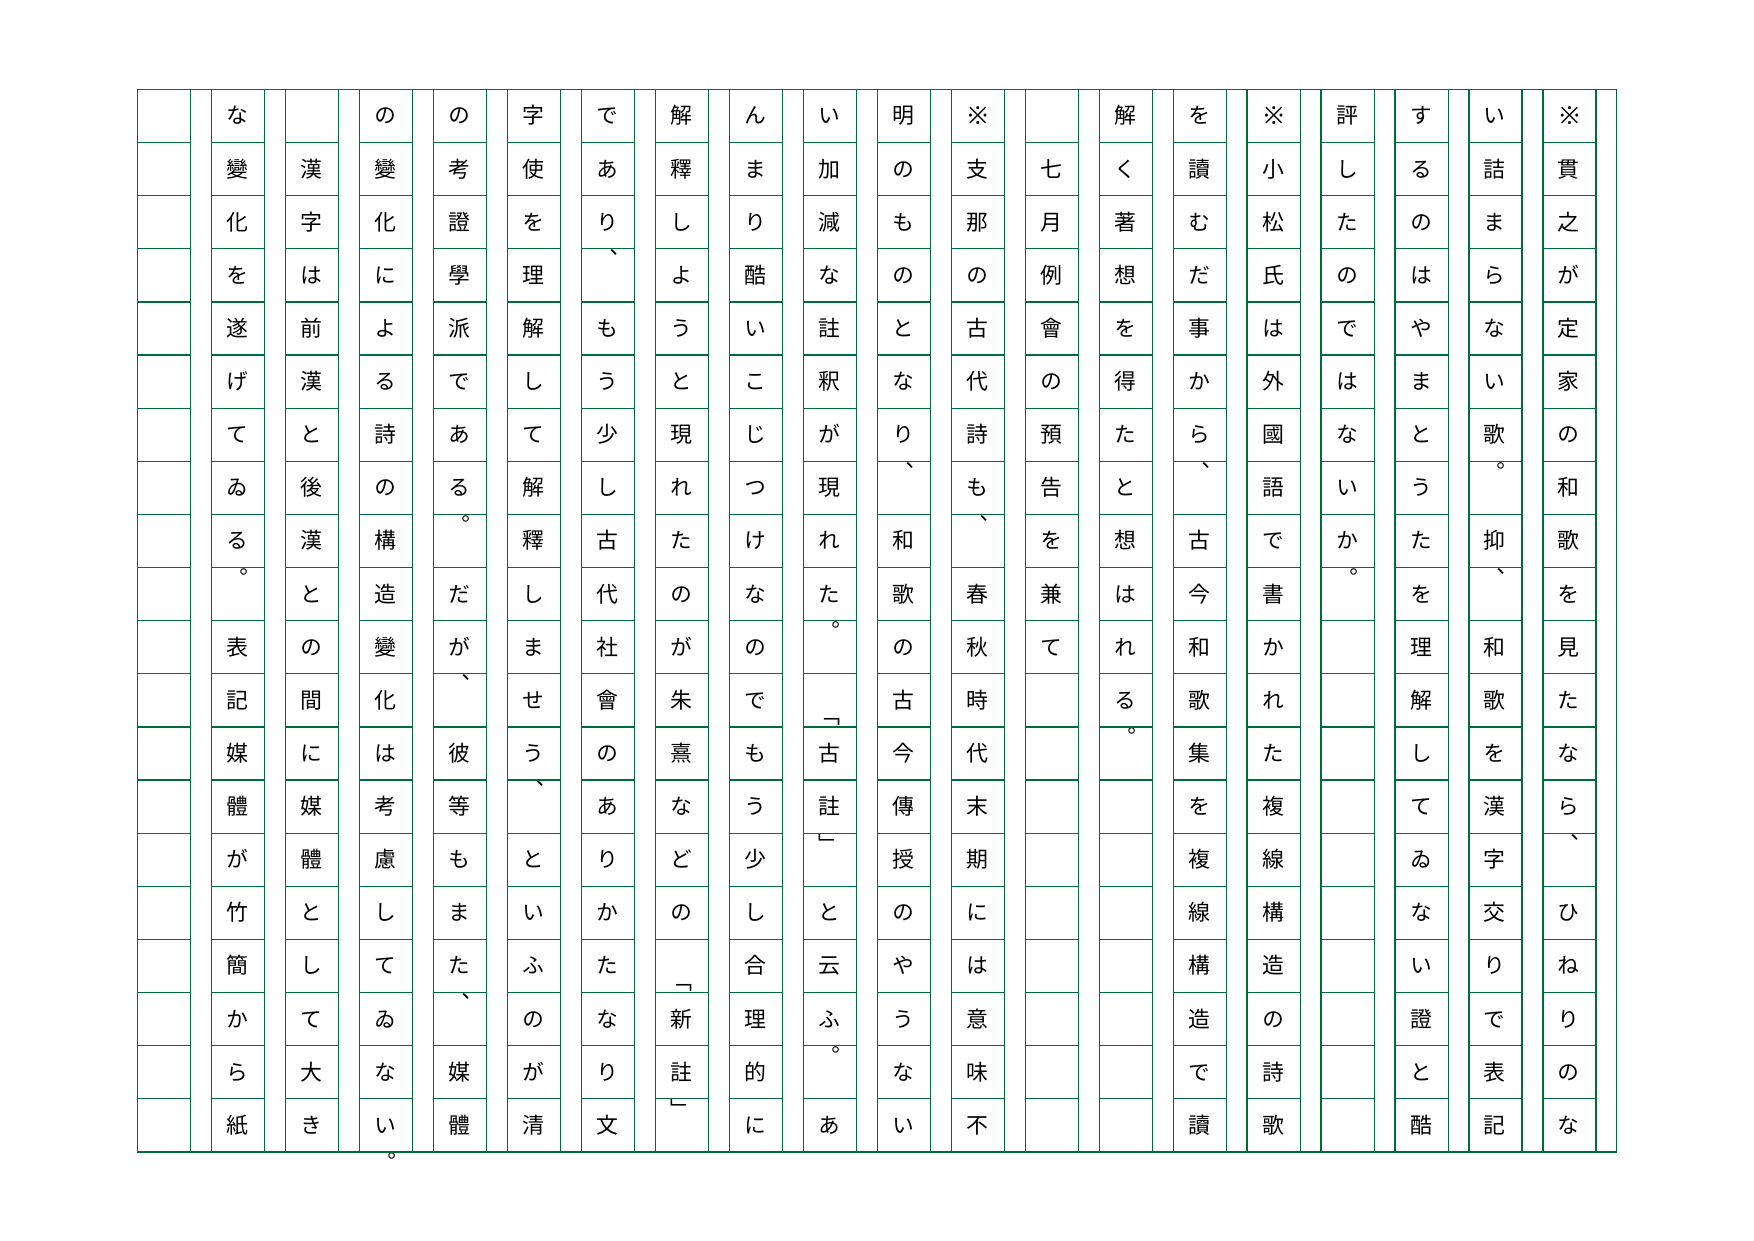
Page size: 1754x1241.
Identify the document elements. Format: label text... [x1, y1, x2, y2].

text ※貫之が定家の和歌を見たなら、ひねりのない詰まらない歌。抑、和歌を漢字交りで表記するのはやまとうたを理解してゐない證と酷評したのではないか。 [1396, 887, 1448, 939]
text ※小松氏は外國語で書かれた複線構造の詩歌を讀むだ事から、古今和歌集を複線構造で讀解く著想を得たと想はれる。 [1248, 674, 1300, 726]
text ※小松氏は外國語で書かれた複線構造の詩歌を讀むだ事から、古今和歌集を複線構造で讀解く著想を得たと想はれる。 [1100, 940, 1152, 992]
text ※貫之が定家の和歌を見たなら、ひねりのない詰まらない歌。抑、和歌を漢字交りで表記するのはやまとうたを理解してゐない證と酷評したのではないか。 [1523, 90, 1542, 1151]
text ※小松氏は外國語で書かれた複線構造の詩歌を讀むだ事から、古今和歌集を複線構造で讀解く著想を得たと想はれる。 [1174, 515, 1226, 567]
text ※貫之が定家の和歌を見たなら、ひねりのない詰まらない歌。抑、和歌を漢字交りで表記するのはやまとうたを理解してゐない證と酷評したのではないか。 [1396, 568, 1448, 620]
text ※貫之が定家の和歌を見たなら、ひねりのない詰まらない歌。抑、和歌を漢字交りで表記するのはやまとうたを理解してゐない證と酷評したのではないか。 [1322, 90, 1374, 142]
text ※貫之が定家の和歌を見たなら、ひねりのない詰まらない歌。抑、和歌を漢字交りで表記するのはやまとうたを理解してゐない證と酷評したのではないか。 [1544, 887, 1595, 939]
text ※小松氏は外國語で書かれた複線構造の詩歌を讀むだ事から、古今和歌集を複線構造で讀解く著想を得たと想はれる。 [1100, 728, 1152, 779]
text ※小松氏は外國語で書かれた複線構造の詩歌を讀むだ事から、古今和歌集を複線構造で讀解く著想を得たと想はれる。 [1100, 303, 1152, 354]
text 漢字は前漢と後漢との間に媒體として大きな變化を遂げてゐる。表記媒體が竹簡から紙や布になつた爲、邊や旁が付いた漢字が激増することになる。 [212, 993, 264, 1045]
text 漢字は前漢と後漢との間に媒體として大きな變化を遂げてゐる。表記媒體が竹簡から紙や布になつた爲、邊や旁が付いた漢字が激増することになる。 [212, 887, 264, 939]
text ※小松氏は外國語で書かれた複線構造の詩歌を讀むだ事から、古今和歌集を複線構造で讀解く著想を得たと想はれる。 [1100, 993, 1152, 1045]
text [1026, 834, 1078, 886]
text ※貫之が定家の和歌を見たなら、ひねりのない詰まらない歌。抑、和歌を漢字交りで表記するのはやまとうたを理解してゐない證と酷評したのではないか。 [1396, 993, 1448, 1045]
text ※貫之が定家の和歌を見たなら、ひねりのない詰まらない歌。抑、和歌を漢字交りで表記するのはやまとうたを理解してゐない證と酷評したのではないか。 [1396, 515, 1448, 567]
text ※支那の古代詩も、春秋時代末期には意味不明のものとなり、和歌の古今傳授のやうないい加減な註釈が現れた。「古註」と云ふ。あんまり酷いこじつけなのでもう少し合理的に解釋しようと現れたのが朱熹などの「新註」であり、もう少し古代社會のありかたなり文字使を理解して解釋しませう、といふのが清の考證學派である。だが、彼等もまた、媒體の變化による詩の構造變化は考慮してゐない。 [931, 90, 951, 1151]
text ※小松氏は外國語で書かれた複線構造の詩歌を讀むだ事から、古今和歌集を複線構造で讀解く著想を得たと想はれる。 [1248, 887, 1300, 939]
text ※貫之が定家の和歌を見たなら、ひねりのない詰まらない歌。抑、和歌を漢字交りで表記するのはやまとうたを理解してゐない證と酷評したのではないか。 [1322, 196, 1374, 248]
text 漢字は前漢と後漢との間に媒體として大きな變化を遂げてゐる。表記媒體が竹簡から紙や布になつた爲、邊や旁が付いた漢字が激増することになる。 [286, 887, 338, 939]
text ※小松氏は外國語で書かれた複線構造の詩歌を讀むだ事から、古今和歌集を複線構造で讀解く著想を得たと想はれる。 [1248, 143, 1300, 195]
text ※支那の古代詩も、春秋時代末期には意味不明のものとなり、和歌の古今傳授のやうないい加減な註釈が現れた。「古註」と云ふ。あんまり酷いこじつけなのでもう少し合理的に解釋しようと現れたのが朱熹などの「新註」であり、もう少し古代社會のありかたなり文字使を理解して解釋しませう、といふのが清の考證學派である。だが、彼等もまた、媒體の變化による詩の構造變化は考慮してゐない。 [487, 90, 507, 1151]
text を [1026, 515, 1078, 567]
text ※貫之が定家の和歌を見たなら、ひねりのない詰まらない歌。抑、和歌を漢字交りで表記するのはやまとうたを理解してゐない證と酷評したのではないか。 [1322, 249, 1374, 301]
text ※貫之が定家の和歌を見たなら、ひねりのない詰まらない歌。抑、和歌を漢字交りで表記するのはやまとうたを理解してゐない證と酷評したのではないか。 [1470, 303, 1521, 354]
text ※貫之が定家の和歌を見たなら、ひねりのない詰まらない歌。抑、和歌を漢字交りで表記するのはやまとうたを理解してゐない證と酷評したのではないか。 [1544, 940, 1595, 992]
text ※小松氏は外國語で書かれた複線構造の詩歌を讀むだ事から、古今和歌集を複線構造で讀解く著想を得たと想はれる。 [1248, 834, 1300, 886]
text ※貫之が定家の和歌を見たなら、ひねりのない詰まらない歌。抑、和歌を漢字交りで表記するのはやまとうたを理解してゐない證と酷評したのではないか。 [1544, 196, 1595, 248]
text ※小松氏は外國語で書かれた複線構造の詩歌を讀むだ事から、古今和歌集を複線構造で讀解く著想を得たと想はれる。 [1174, 621, 1226, 673]
text ※小松氏は外國語で書かれた複線構造の詩歌を讀むだ事から、古今和歌集を複線構造で讀解く著想を得たと想はれる。 [1301, 90, 1320, 1151]
text ※貫之が定家の和歌を見たなら、ひねりのない詰まらない歌。抑、和歌を漢字交りで表記するのはやまとうたを理解してゐない證と酷評したのではないか。 [1396, 674, 1448, 726]
text ※貫之が定家の和歌を見たなら、ひねりのない詰まらない歌。抑、和歌を漢字交りで表記するのはやまとうたを理解してゐない證と酷評したのではないか。 [1544, 728, 1595, 779]
text ※貫之が定家の和歌を見たなら、ひねりのない詰まらない歌。抑、和歌を漢字交りで表記するのはやまとうたを理解してゐない證と酷評したのではないか。 [1396, 249, 1448, 301]
text ※貫之が定家の和歌を見たなら、ひねりのない詰まらない歌。抑、和歌を漢字交りで表記するのはやまとうたを理解してゐない證と酷評したのではないか。 [1544, 834, 1595, 886]
text 漢字は前漢と後漢との間に媒體として大きな變化を遂げてゐる。表記媒體が竹簡から紙や布になつた爲、邊や旁が付いた漢字が激増することになる。 [339, 90, 359, 1151]
text [1026, 1099, 1078, 1151]
text 漢字は前漢と後漢との間に媒體として大きな變化を遂げてゐる。表記媒體が竹簡から紙や布になつた爲、邊や旁が付いた漢字が激増することになる。 [212, 728, 264, 779]
text [1026, 887, 1078, 939]
text ※貫之が定家の和歌を見たなら、ひねりのない詰まらない歌。抑、和歌を漢字交りで表記するのはやまとうたを理解してゐない證と酷評したのではないか。 [1322, 834, 1374, 886]
text ※貫之が定家の和歌を見たなら、ひねりのない詰まらない歌。抑、和歌を漢字交りで表記するのはやまとうたを理解してゐない證と酷評したのではないか。 [1322, 356, 1374, 408]
text 漢字は前漢と後漢との間に媒體として大きな變化を遂げてゐる。表記媒體が竹簡から紙や布になつた爲、邊や旁が付いた漢字が激増することになる。 [286, 249, 338, 301]
text ※支那の古代詩も、春秋時代末期には意味不明のものとなり、和歌の古今傳授のやうないい加減な註釈が現れた。「古註」と云ふ。あんまり酷いこじつけなのでもう少し合理的に解釋しようと現れたのが朱熹などの「新註」であり、もう少し古代社會のありかたなり文字使を理解して解釋しませう、といふのが清の考證學派である。だが、彼等もまた、媒體の變化による詩の構造變化は考慮してゐない。 [1005, 90, 1025, 1151]
text ※貫之が定家の和歌を見たなら、ひねりのない詰まらない歌。抑、和歌を漢字交りで表記するのはやまとうたを理解してゐない證と酷評したのではないか。 [1544, 249, 1595, 301]
text ※貫之が定家の和歌を見たなら、ひねりのない詰まらない歌。抑、和歌を漢字交りで表記するのはやまとうたを理解してゐない證と酷評したのではないか。 [1470, 621, 1521, 673]
text ※貫之が定家の和歌を見たなら、ひねりのない詰まらない歌。抑、和歌を漢字交りで表記するのはやまとうたを理解してゐない證と酷評したのではないか。 [1322, 674, 1374, 726]
text 漢字は前漢と後漢との間に媒體として大きな變化を遂げてゐる。表記媒體が竹簡から紙や布になつた爲、邊や旁が付いた漢字が激増することになる。 [286, 1046, 338, 1098]
text 月 [1026, 196, 1078, 248]
text ※貫之が定家の和歌を見たなら、ひねりのない詰まらない歌。抑、和歌を漢字交りで表記するのはやまとうたを理解してゐない證と酷評したのではないか。 [1322, 303, 1374, 354]
text 漢字は前漢と後漢との間に媒體として大きな變化を遂げてゐる。表記媒體が竹簡から紙や布になつた爲、邊や旁が付いた漢字が激増することになる。 [212, 568, 264, 620]
text ※貫之が定家の和歌を見たなら、ひねりのない詰まらない歌。抑、和歌を漢字交りで表記するのはやまとうたを理解してゐない證と酷評したのではないか。 [1470, 781, 1521, 833]
text [1026, 90, 1078, 142]
text ※支那の古代詩も、春秋時代末期には意味不明のものとなり、和歌の古今傳授のやうないい加減な註釈が現れた。「古註」と云ふ。あんまり酷いこじつけなのでもう少し合理的に解釋しようと現れたのが朱熹などの「新註」であり、もう少し古代社會のありかたなり文字使を理解して解釋しませう、といふのが清の考證學派である。だが、彼等もまた、媒體の變化による詩の構造變化は考慮してゐない。 [413, 90, 433, 1151]
text ※小松氏は外國語で書かれた複線構造の詩歌を讀むだ事から、古今和歌集を複線構造で讀解く著想を得たと想はれる。 [1248, 993, 1300, 1045]
text 預 [1026, 409, 1078, 461]
text 漢字は前漢と後漢との間に媒體として大きな變化を遂げてゐる。表記媒體が竹簡から紙や布になつた爲、邊や旁が付いた漢字が激増することになる。 [265, 90, 285, 1151]
text ※貫之が定家の和歌を見たなら、ひねりのない詰まらない歌。抑、和歌を漢字交りで表記するのはやまとうたを理解してゐない證と酷評したのではないか。 [1322, 993, 1374, 1045]
text ※貫之が定家の和歌を見たなら、ひねりのない詰まらない歌。抑、和歌を漢字交りで表記するのはやまとうたを理解してゐない證と酷評したのではないか。 [1470, 196, 1521, 248]
text ※小松氏は外國語で書かれた複線構造の詩歌を讀むだ事から、古今和歌集を複線構造で讀解く著想を得たと想はれる。 [1100, 887, 1152, 939]
text ※小松氏は外國語で書かれた複線構造の詩歌を讀むだ事から、古今和歌集を複線構造で讀解く著想を得たと想はれる。 [1248, 940, 1300, 992]
text ※貫之が定家の和歌を見たなら、ひねりのない詰まらない歌。抑、和歌を漢字交りで表記するのはやまとうたを理解してゐない證と酷評したのではないか。 [1396, 781, 1448, 833]
text 漢字は前漢と後漢との間に媒體として大きな變化を遂げてゐる。表記媒體が竹簡から紙や布になつた爲、邊や旁が付いた漢字が激増することになる。 [286, 674, 338, 726]
text 漢字は前漢と後漢との間に媒體として大きな變化を遂げてゐる。表記媒體が竹簡から紙や布になつた爲、邊や旁が付いた漢字が激増することになる。 [212, 409, 264, 461]
text 七 [1026, 143, 1078, 195]
text ※貫之が定家の和歌を見たなら、ひねりのない詰まらない歌。抑、和歌を漢字交りで表記するのはやまとうたを理解してゐない證と酷評したのではないか。 [1322, 462, 1374, 514]
text ※貫之が定家の和歌を見たなら、ひねりのない詰まらない歌。抑、和歌を漢字交りで表記するのはやまとうたを理解してゐない證と酷評したのではないか。 [1470, 409, 1521, 461]
text ※貫之が定家の和歌を見たなら、ひねりのない詰まらない歌。抑、和歌を漢字交りで表記するのはやまとうたを理解してゐない證と酷評したのではないか。 [1396, 143, 1448, 195]
text ※小松氏は外國語で書かれた複線構造の詩歌を讀むだ事から、古今和歌集を複線構造で讀解く著想を得たと想はれる。 [1174, 90, 1226, 142]
text ※支那の古代詩も、春秋時代末期には意味不明のものとなり、和歌の古今傳授のやうないい加減な註釈が現れた。「古註」と云ふ。あんまり酷いこじつけなのでもう少し合理的に解釋しようと現れたのが朱熹などの「新註」であり、もう少し古代社會のありかたなり文字使を理解して解釋しませう、といふのが清の考證學派である。だが、彼等もまた、媒體の變化による詩の構造變化は考慮してゐない。 [857, 90, 877, 1151]
text ※小松氏は外國語で書かれた複線構造の詩歌を讀むだ事から、古今和歌集を複線構造で讀解く著想を得たと想はれる。 [1248, 356, 1300, 408]
text 漢字は前漢と後漢との間に媒體として大きな變化を遂げてゐる。表記媒體が竹簡から紙や布になつた爲、邊や旁が付いた漢字が激増することになる。 [286, 621, 338, 673]
text ※貫之が定家の和歌を見たなら、ひねりのない詰まらない歌。抑、和歌を漢字交りで表記するのはやまとうたを理解してゐない證と酷評したのではないか。 [1470, 887, 1521, 939]
text ※小松氏は外國語で書かれた複線構造の詩歌を讀むだ事から、古今和歌集を複線構造で讀解く著想を得たと想はれる。 [1100, 674, 1152, 726]
text ※貫之が定家の和歌を見たなら、ひねりのない詰まらない歌。抑、和歌を漢字交りで表記するのはやまとうたを理解してゐない證と酷評したのではないか。 [1470, 674, 1521, 726]
text ※貫之が定家の和歌を見たなら、ひねりのない詰まらない歌。抑、和歌を漢字交りで表記するのはやまとうたを理解してゐない證と酷評したのではないか。 [1322, 728, 1374, 779]
text [1026, 728, 1078, 779]
text ※小松氏は外國語で書かれた複線構造の詩歌を讀むだ事から、古今和歌集を複線構造で讀解く著想を得たと想はれる。 [1248, 303, 1300, 354]
text ※貫之が定家の和歌を見たなら、ひねりのない詰まらない歌。抑、和歌を漢字交りで表記するのはやまとうたを理解してゐない證と酷評したのではないか。 [1470, 1099, 1521, 1151]
text ※貫之が定家の和歌を見たなら、ひねりのない詰まらない歌。抑、和歌を漢字交りで表記するのはやまとうたを理解してゐない證と酷評したのではないか。 [1544, 568, 1595, 620]
text ※貫之が定家の和歌を見たなら、ひねりのない詰まらない歌。抑、和歌を漢字交りで表記するのはやまとうたを理解してゐない證と酷評したのではないか。 [1322, 781, 1374, 833]
text [1026, 993, 1078, 1045]
text ※小松氏は外國語で書かれた複線構造の詩歌を讀むだ事から、古今和歌集を複線構造で讀解く著想を得たと想はれる。 [1248, 462, 1300, 514]
text 漢字は前漢と後漢との間に媒體として大きな變化を遂げてゐる。表記媒體が竹簡から紙や布になつた爲、邊や旁が付いた漢字が激増することになる。 [212, 143, 264, 195]
text 漢字は前漢と後漢との間に媒體として大きな變化を遂げてゐる。表記媒體が竹簡から紙や布になつた爲、邊や旁が付いた漢字が激増することになる。 [286, 196, 338, 248]
text ※支那の古代詩も、春秋時代末期には意味不明のものとなり、和歌の古今傳授のやうないい加減な註釈が現れた。「古註」と云ふ。あんまり酷いこじつけなのでもう少し合理的に解釋しようと現れたのが朱熹などの「新註」であり、もう少し古代社會のありかたなり文字使を理解して解釋しませう、といふのが清の考證學派である。だが、彼等もまた、媒體の變化による詩の構造變化は考慮してゐない。 [561, 90, 581, 1151]
text ※貫之が定家の和歌を見たなら、ひねりのない詰まらない歌。抑、和歌を漢字交りで表記するのはやまとうたを理解してゐない證と酷評したのではないか。 [1470, 1046, 1521, 1098]
text ※小松氏は外國語で書かれた複線構造の詩歌を讀むだ事から、古今和歌集を複線構造で讀解く著想を得たと想はれる。 [1248, 1099, 1300, 1151]
text 漢字は前漢と後漢との間に媒體として大きな變化を遂げてゐる。表記媒體が竹簡から紙や布になつた爲、邊や旁が付いた漢字が激増することになる。 [286, 834, 338, 886]
text ※貫之が定家の和歌を見たなら、ひねりのない詰まらない歌。抑、和歌を漢字交りで表記するのはやまとうたを理解してゐない證と酷評したのではないか。 [1470, 515, 1521, 567]
text ※貫之が定家の和歌を見たなら、ひねりのない詰まらない歌。抑、和歌を漢字交りで表記するのはやまとうたを理解してゐない證と酷評したのではないか。 [1396, 303, 1448, 354]
text ※貫之が定家の和歌を見たなら、ひねりのない詰まらない歌。抑、和歌を漢字交りで表記するのはやまとうたを理解してゐない證と酷評したのではないか。 [1396, 940, 1448, 992]
text ※小松氏は外國語で書かれた複線構造の詩歌を讀むだ事から、古今和歌集を複線構造で讀解く著想を得たと想はれる。 [1100, 781, 1152, 833]
text ※貫之が定家の和歌を見たなら、ひねりのない詰まらない歌。抑、和歌を漢字交りで表記するのはやまとうたを理解してゐない證と酷評したのではないか。 [1470, 462, 1521, 514]
text ※貫之が定家の和歌を見たなら、ひねりのない詰まらない歌。抑、和歌を漢字交りで表記するのはやまとうたを理解してゐない證と酷評したのではないか。 [1470, 249, 1521, 301]
text ※小松氏は外國語で書かれた複線構造の詩歌を讀むだ事から、古今和歌集を複線構造で讀解く著想を得たと想はれる。 [1100, 1099, 1152, 1151]
text ※貫之が定家の和歌を見たなら、ひねりのない詰まらない歌。抑、和歌を漢字交りで表記するのはやまとうたを理解してゐない證と酷評したのではないか。 [1470, 993, 1521, 1045]
text ※小松氏は外國語で書かれた複線構造の詩歌を讀むだ事から、古今和歌集を複線構造で讀解く著想を得たと想はれる。 [1174, 196, 1226, 248]
text ※貫之が定家の和歌を見たなら、ひねりのない詰まらない歌。抑、和歌を漢字交りで表記するのはやまとうたを理解してゐない證と酷評したのではないか。 [1544, 993, 1595, 1045]
text ※貫之が定家の和歌を見たなら、ひねりのない詰まらない歌。抑、和歌を漢字交りで表記するのはやまとうたを理解してゐない證と酷評したのではないか。 [1396, 621, 1448, 673]
text ※小松氏は外國語で書かれた複線構造の詩歌を讀むだ事から、古今和歌集を複線構造で讀解く著想を得たと想はれる。 [1248, 409, 1300, 461]
text ※貫之が定家の和歌を見たなら、ひねりのない詰まらない歌。抑、和歌を漢字交りで表記するのはやまとうたを理解してゐない證と酷評したのではないか。 [1470, 90, 1521, 142]
text の [1026, 356, 1078, 408]
text ※貫之が定家の和歌を見たなら、ひねりのない詰まらない歌。抑、和歌を漢字交りで表記するのはやまとうたを理解してゐない證と酷評したのではないか。 [1322, 409, 1374, 461]
text 漢字は前漢と後漢との間に媒體として大きな變化を遂げてゐる。表記媒體が竹簡から紙や布になつた爲、邊や旁が付いた漢字が激増することになる。 [212, 90, 264, 142]
text 漢字は前漢と後漢との間に媒體として大きな變化を遂げてゐる。表記媒體が竹簡から紙や布になつた爲、邊や旁が付いた漢字が激増することになる。 [286, 515, 338, 567]
text 漢字は前漢と後漢との間に媒體として大きな變化を遂げてゐる。表記媒體が竹簡から紙や布になつた爲、邊や旁が付いた漢字が激増することになる。 [286, 462, 338, 514]
text ※貫之が定家の和歌を見たなら、ひねりのない詰まらない歌。抑、和歌を漢字交りで表記するのはやまとうたを理解してゐない證と酷評したのではないか。 [1544, 1099, 1595, 1151]
text ※貫之が定家の和歌を見たなら、ひねりのない詰まらない歌。抑、和歌を漢字交りで表記するのはやまとうたを理解してゐない證と酷評したのではないか。 [1396, 356, 1448, 408]
text ※小松氏は外國語で書かれた複線構造の詩歌を讀むだ事から、古今和歌集を複線構造で讀解く著想を得たと想はれる。 [1100, 462, 1152, 514]
text ※小松氏は外國語で書かれた複線構造の詩歌を讀むだ事から、古今和歌集を複線構造で讀解く著想を得たと想はれる。 [1100, 568, 1152, 620]
text 漢字は前漢と後漢との間に媒體として大きな變化を遂げてゐる。表記媒體が竹簡から紙や布になつた爲、邊や旁が付いた漢字が激増することになる。 [212, 674, 264, 726]
text ※小松氏は外國語で書かれた複線構造の詩歌を讀むだ事から、古今和歌集を複線構造で讀解く著想を得たと想はれる。 [1174, 728, 1226, 779]
text ※貫之が定家の和歌を見たなら、ひねりのない詰まらない歌。抑、和歌を漢字交りで表記するのはやまとうたを理解してゐない證と酷評したのではないか。 [1544, 409, 1595, 461]
text ※小松氏は外國語で書かれた複線構造の詩歌を讀むだ事から、古今和歌集を複線構造で讀解く著想を得たと想はれる。 [1100, 1046, 1152, 1098]
text ※貫之が定家の和歌を見たなら、ひねりのない詰まらない歌。抑、和歌を漢字交りで表記するのはやまとうたを理解してゐない證と酷評したのではないか。 [1322, 621, 1374, 673]
text ※貫之が定家の和歌を見たなら、ひねりのない詰まらない歌。抑、和歌を漢字交りで表記するのはやまとうたを理解してゐない證と酷評したのではないか。 [1544, 356, 1595, 408]
text 漢字は前漢と後漢との間に媒體として大きな變化を遂げてゐる。表記媒體が竹簡から紙や布になつた爲、邊や旁が付いた漢字が激増することになる。 [212, 196, 264, 248]
text ※貫之が定家の和歌を見たなら、ひねりのない詰まらない歌。抑、和歌を漢字交りで表記するのはやまとうたを理解してゐない證と酷評したのではないか。 [1544, 621, 1595, 673]
text ※貫之が定家の和歌を見たなら、ひねりのない詰まらない歌。抑、和歌を漢字交りで表記するのはやまとうたを理解してゐない證と酷評したのではないか。 [1322, 940, 1374, 992]
text 漢字は前漢と後漢との間に媒體として大きな變化を遂げてゐる。表記媒體が竹簡から紙や布になつた爲、邊や旁が付いた漢字が激増することになる。 [286, 1099, 338, 1151]
text 漢字は前漢と後漢との間に媒體として大きな變化を遂げてゐる。表記媒體が竹簡から紙や布になつた爲、邊や旁が付いた漢字が激増することになる。 [286, 993, 338, 1045]
text ※小松氏は外國語で書かれた複線構造の詩歌を讀むだ事から、古今和歌集を複線構造で讀解く著想を得たと想はれる。 [1174, 303, 1226, 354]
text ※小松氏は外國語で書かれた複線構造の詩歌を讀むだ事から、古今和歌集を複線構造で讀解く著想を得たと想はれる。 [1153, 90, 1173, 1151]
text ※貫之が定家の和歌を見たなら、ひねりのない詰まらない歌。抑、和歌を漢字交りで表記するのはやまとうたを理解してゐない證と酷評したのではないか。 [1322, 515, 1374, 567]
text 漢字は前漢と後漢との間に媒體として大きな變化を遂げてゐる。表記媒體が竹簡から紙や布になつた爲、邊や旁が付いた漢字が激増することになる。 [212, 834, 264, 886]
text ※小松氏は外國語で書かれた複線構造の詩歌を讀むだ事から、古今和歌集を複線構造で讀解く著想を得たと想はれる。 [1174, 834, 1226, 886]
text ※貫之が定家の和歌を見たなら、ひねりのない詰まらない歌。抑、和歌を漢字交りで表記するのはやまとうたを理解してゐない證と酷評したのではないか。 [1322, 143, 1374, 195]
text ※貫之が定家の和歌を見たなら、ひねりのない詰まらない歌。抑、和歌を漢字交りで表記するのはやまとうたを理解してゐない證と酷評したのではないか。 [1375, 90, 1394, 1151]
text ※小松氏は外國語で書かれた複線構造の詩歌を讀むだ事から、古今和歌集を複線構造で讀解く著想を得たと想はれる。 [1100, 621, 1152, 673]
text ※小松氏は外國語で書かれた複線構造の詩歌を讀むだ事から、古今和歌集を複線構造で讀解く著想を得たと想はれる。 [1100, 834, 1152, 886]
text ※支那の古代詩も、春秋時代末期には意味不明のものとなり、和歌の古今傳授のやうないい加減な註釈が現れた。「古註」と云ふ。あんまり酷いこじつけなのでもう少し合理的に解釋しようと現れたのが朱熹などの「新註」であり、もう少し古代社會のありかたなり文字使を理解して解釋しませう、といふのが清の考證學派である。だが、彼等もまた、媒體の變化による詩の構造變化は考慮してゐない。 [709, 90, 729, 1151]
text ※小松氏は外國語で書かれた複線構造の詩歌を讀むだ事から、古今和歌集を複線構造で讀解く著想を得たと想はれる。 [1100, 409, 1152, 461]
text ※貫之が定家の和歌を見たなら、ひねりのない詰まらない歌。抑、和歌を漢字交りで表記するのはやまとうたを理解してゐない證と酷評したのではないか。 [1449, 90, 1468, 1151]
text ※貫之が定家の和歌を見たなら、ひねりのない詰まらない歌。抑、和歌を漢字交りで表記するのはやまとうたを理解してゐない證と酷評したのではないか。 [1544, 674, 1595, 726]
text ※小松氏は外國語で書かれた複線構造の詩歌を讀むだ事から、古今和歌集を複線構造で讀解く著想を得たと想はれる。 [1100, 249, 1152, 301]
text 漢字は前漢と後漢との間に媒體として大きな變化を遂げてゐる。表記媒體が竹簡から紙や布になつた爲、邊や旁が付いた漢字が激増することになる。 [212, 1046, 264, 1098]
text ※小松氏は外國語で書かれた複線構造の詩歌を讀むだ事から、古今和歌集を複線構造で讀解く著想を得たと想はれる。 [1174, 940, 1226, 992]
text ※支那の古代詩も、春秋時代末期には意味不明のものとなり、和歌の古今傳授のやうないい加減な註釈が現れた。「古註」と云ふ。あんまり酷いこじつけなのでもう少し合理的に解釋しようと現れたのが朱熹などの「新註」であり、もう少し古代社會のありかたなり文字使を理解して解釋しませう、といふのが清の考證學派である。だが、彼等もまた、媒體の變化による詩の構造變化は考慮してゐない。 [635, 90, 655, 1151]
text ※貫之が定家の和歌を見たなら、ひねりのない詰まらない歌。抑、和歌を漢字交りで表記するのはやまとうたを理解してゐない證と酷評したのではないか。 [1544, 1046, 1595, 1098]
text 漢字は前漢と後漢との間に媒體として大きな變化を遂げてゐる。表記媒體が竹簡から紙や布になつた爲、邊や旁が付いた漢字が激増することになる。 [212, 303, 264, 354]
text ※貫之が定家の和歌を見たなら、ひねりのない詰まらない歌。抑、和歌を漢字交りで表記するのはやまとうたを理解してゐない證と酷評したのではないか。 [1544, 90, 1595, 142]
text ※貫之が定家の和歌を見たなら、ひねりのない詰まらない歌。抑、和歌を漢字交りで表記するのはやまとうたを理解してゐない證と酷評したのではないか。 [1322, 1046, 1374, 1098]
text ※小松氏は外國語で書かれた複線構造の詩歌を讀むだ事から、古今和歌集を複線構造で讀解く著想を得たと想はれる。 [1100, 143, 1152, 195]
text [1079, 90, 1099, 1151]
text ※貫之が定家の和歌を見たなら、ひねりのない詰まらない歌。抑、和歌を漢字交りで表記するのはやまとうたを理解してゐない證と酷評したのではないか。 [1544, 515, 1595, 567]
text ※小松氏は外國語で書かれた複線構造の詩歌を讀むだ事から、古今和歌集を複線構造で讀解く著想を得たと想はれる。 [1100, 356, 1152, 408]
text ※小松氏は外國語で書かれた複線構造の詩歌を讀むだ事から、古今和歌集を複線構造で讀解く著想を得たと想はれる。 [1248, 568, 1300, 620]
text ※貫之が定家の和歌を見たなら、ひねりのない詰まらない歌。抑、和歌を漢字交りで表記するのはやまとうたを理解してゐない證と酷評したのではないか。 [1470, 728, 1521, 779]
text 漢字は前漢と後漢との間に媒體として大きな變化を遂げてゐる。表記媒體が竹簡から紙や布になつた爲、邊や旁が付いた漢字が激増することになる。 [286, 409, 338, 461]
text 漢字は前漢と後漢との間に媒體として大きな變化を遂げてゐる。表記媒體が竹簡から紙や布になつた爲、邊や旁が付いた漢字が激増することになる。 [212, 515, 264, 567]
text 漢字は前漢と後漢との間に媒體として大きな變化を遂げてゐる。表記媒體が竹簡から紙や布になつた爲、邊や旁が付いた漢字が激増することになる。 [212, 940, 264, 992]
text ※小松氏は外國語で書かれた複線構造の詩歌を讀むだ事から、古今和歌集を複線構造で讀解く著想を得たと想はれる。 [1227, 90, 1246, 1151]
text 漢字は前漢と後漢との間に媒體として大きな變化を遂げてゐる。表記媒體が竹簡から紙や布になつた爲、邊や旁が付いた漢字が激増することになる。 [286, 303, 338, 354]
text 漢字は前漢と後漢との間に媒體として大きな變化を遂げてゐる。表記媒體が竹簡から紙や布になつた爲、邊や旁が付いた漢字が激増することになる。 [212, 1099, 264, 1151]
text て [1026, 621, 1078, 673]
text ※小松氏は外國語で書かれた複線構造の詩歌を讀むだ事から、古今和歌集を複線構造で讀解く著想を得たと想はれる。 [1174, 249, 1226, 301]
text ※貫之が定家の和歌を見たなら、ひねりのない詰まらない歌。抑、和歌を漢字交りで表記するのはやまとうたを理解してゐない證と酷評したのではないか。 [1396, 728, 1448, 779]
text 漢字は前漢と後漢との間に媒體として大きな變化を遂げてゐる。表記媒體が竹簡から紙や布になつた爲、邊や旁が付いた漢字が激増することになる。 [212, 249, 264, 301]
text ※貫之が定家の和歌を見たなら、ひねりのない詰まらない歌。抑、和歌を漢字交りで表記するのはやまとうたを理解してゐない證と酷評したのではないか。 [1322, 568, 1374, 620]
text 例 [1026, 249, 1078, 301]
text 漢字は前漢と後漢との間に媒體として大きな變化を遂げてゐる。表記媒體が竹簡から紙や布になつた爲、邊や旁が付いた漢字が激増することになる。 [286, 90, 338, 142]
text ※小松氏は外國語で書かれた複線構造の詩歌を讀むだ事から、古今和歌集を複線構造で讀解く著想を得たと想はれる。 [1248, 90, 1300, 142]
text ※貫之が定家の和歌を見たなら、ひねりのない詰まらない歌。抑、和歌を漢字交りで表記するのはやまとうたを理解してゐない證と酷評したのではないか。 [1544, 462, 1595, 514]
text ※支那の古代詩も、春秋時代末期には意味不明のものとなり、和歌の古今傳授のやうないい加減な註釈が現れた。「古註」と云ふ。あんまり酷いこじつけなのでもう少し合理的に解釋しようと現れたのが朱熹などの「新註」であり、もう少し古代社會のありかたなり文字使を理解して解釋しませう、といふのが清の考證學派である。だが、彼等もまた、媒體の變化による詩の構造變化は考慮してゐない。 [783, 90, 803, 1151]
text [1026, 1046, 1078, 1098]
text ※貫之が定家の和歌を見たなら、ひねりのない詰まらない歌。抑、和歌を漢字交りで表記するのはやまとうたを理解してゐない證と酷評したのではないか。 [1396, 1099, 1448, 1151]
text ※貫之が定家の和歌を見たなら、ひねりのない詰まらない歌。抑、和歌を漢字交りで表記するのはやまとうたを理解してゐない證と酷評したのではないか。 [1396, 409, 1448, 461]
text ※貫之が定家の和歌を見たなら、ひねりのない詰まらない歌。抑、和歌を漢字交りで表記するのはやまとうたを理解してゐない證と酷評したのではないか。 [1470, 834, 1521, 886]
text ※小松氏は外國語で書かれた複線構造の詩歌を讀むだ事から、古今和歌集を複線構造で讀解く著想を得たと想はれる。 [1248, 515, 1300, 567]
text 漢字は前漢と後漢との間に媒體として大きな變化を遂げてゐる。表記媒體が竹簡から紙や布になつた爲、邊や旁が付いた漢字が激増することになる。 [212, 462, 264, 514]
text ※小松氏は外國語で書かれた複線構造の詩歌を讀むだ事から、古今和歌集を複線構造で讀解く著想を得たと想はれる。 [1248, 728, 1300, 779]
text 會 [1026, 303, 1078, 354]
text ※小松氏は外國語で書かれた複線構造の詩歌を讀むだ事から、古今和歌集を複線構造で讀解く著想を得たと想はれる。 [1174, 143, 1226, 195]
text 兼 [1026, 568, 1078, 620]
text ※貫之が定家の和歌を見たなら、ひねりのない詰まらない歌。抑、和歌を漢字交りで表記するのはやまとうたを理解してゐない證と酷評したのではないか。 [1544, 781, 1595, 833]
text ※小松氏は外國語で書かれた複線構造の詩歌を讀むだ事から、古今和歌集を複線構造で讀解く著想を得たと想はれる。 [1100, 515, 1152, 567]
text ※小松氏は外國語で書かれた複線構造の詩歌を讀むだ事から、古今和歌集を複線構造で讀解く著想を得たと想はれる。 [1248, 781, 1300, 833]
text ※貫之が定家の和歌を見たなら、ひねりのない詰まらない歌。抑、和歌を漢字交りで表記するのはやまとうたを理解してゐない證と酷評したのではないか。 [1470, 143, 1521, 195]
text 漢字は前漢と後漢との間に媒體として大きな變化を遂げてゐる。表記媒體が竹簡から紙や布になつた爲、邊や旁が付いた漢字が激増することになる。 [286, 143, 338, 195]
text ※貫之が定家の和歌を見たなら、ひねりのない詰まらない歌。抑、和歌を漢字交りで表記するのはやまとうたを理解してゐない證と酷評したのではないか。 [1396, 834, 1448, 886]
text ※小松氏は外國語で書かれた複線構造の詩歌を讀むだ事から、古今和歌集を複線構造で讀解く著想を得たと想はれる。 [1174, 409, 1226, 461]
text ※小松氏は外國語で書かれた複線構造の詩歌を讀むだ事から、古今和歌集を複線構造で讀解く著想を得たと想はれる。 [1174, 993, 1226, 1045]
text ※小松氏は外國語で書かれた複線構造の詩歌を讀むだ事から、古今和歌集を複線構造で讀解く著想を得たと想はれる。 [1100, 90, 1152, 142]
text 告 [1026, 462, 1078, 514]
text ※貫之が定家の和歌を見たなら、ひねりのない詰まらない歌。抑、和歌を漢字交りで表記するのはやまとうたを理解してゐない證と酷評したのではないか。 [1396, 1046, 1448, 1098]
text ※小松氏は外國語で書かれた複線構造の詩歌を讀むだ事から、古今和歌集を複線構造で讀解く著想を得たと想はれる。 [1100, 196, 1152, 248]
text ※貫之が定家の和歌を見たなら、ひねりのない詰まらない歌。抑、和歌を漢字交りで表記するのはやまとうたを理解してゐない證と酷評したのではないか。 [1322, 1099, 1374, 1151]
text 漢字は前漢と後漢との間に媒體として大きな變化を遂げてゐる。表記媒體が竹簡から紙や布になつた爲、邊や旁が付いた漢字が激増することになる。 [212, 356, 264, 408]
text ※貫之が定家の和歌を見たなら、ひねりのない詰まらない歌。抑、和歌を漢字交りで表記するのはやまとうたを理解してゐない證と酷評したのではないか。 [1322, 887, 1374, 939]
text ※貫之が定家の和歌を見たなら、ひねりのない詰まらない歌。抑、和歌を漢字交りで表記するのはやまとうたを理解してゐない證と酷評したのではないか。 [1470, 940, 1521, 992]
text ※小松氏は外國語で書かれた複線構造の詩歌を讀むだ事から、古今和歌集を複線構造で讀解く著想を得たと想はれる。 [1174, 781, 1226, 833]
text ※小松氏は外國語で書かれた複線構造の詩歌を讀むだ事から、古今和歌集を複線構造で讀解く著想を得たと想はれる。 [1174, 568, 1226, 620]
text 漢字は前漢と後漢との間に媒體として大きな變化を遂げてゐる。表記媒體が竹簡から紙や布になつた爲、邊や旁が付いた漢字が激増することになる。 [286, 940, 338, 992]
text ※小松氏は外國語で書かれた複線構造の詩歌を讀むだ事から、古今和歌集を複線構造で讀解く著想を得たと想はれる。 [1248, 1046, 1300, 1098]
text ※小松氏は外國語で書かれた複線構造の詩歌を讀むだ事から、古今和歌集を複線構造で讀解く著想を得たと想はれる。 [1174, 674, 1226, 726]
text ※貫之が定家の和歌を見たなら、ひねりのない詰まらない歌。抑、和歌を漢字交りで表記するのはやまとうたを理解してゐない證と酷評したのではないか。 [1544, 143, 1595, 195]
text ※貫之が定家の和歌を見たなら、ひねりのない詰まらない歌。抑、和歌を漢字交りで表記するのはやまとうたを理解してゐない證と酷評したのではないか。 [1396, 90, 1448, 142]
text [1026, 674, 1078, 726]
text ※小松氏は外國語で書かれた複線構造の詩歌を讀むだ事から、古今和歌集を複線構造で讀解く著想を得たと想はれる。 [1174, 887, 1226, 939]
text ※小松氏は外國語で書かれた複線構造の詩歌を讀むだ事から、古今和歌集を複線構造で讀解く著想を得たと想はれる。 [1174, 1099, 1226, 1151]
text ※貫之が定家の和歌を見たなら、ひねりのない詰まらない歌。抑、和歌を漢字交りで表記するのはやまとうたを理解してゐない證と酷評したのではないか。 [1470, 356, 1521, 408]
text ※小松氏は外國語で書かれた複線構造の詩歌を讀むだ事から、古今和歌集を複線構造で讀解く著想を得たと想はれる。 [1248, 196, 1300, 248]
text 漢字は前漢と後漢との間に媒體として大きな變化を遂げてゐる。表記媒體が竹簡から紙や布になつた爲、邊や旁が付いた漢字が激増することになる。 [212, 781, 264, 833]
text ※貫之が定家の和歌を見たなら、ひねりのない詰まらない歌。抑、和歌を漢字交りで表記するのはやまとうたを理解してゐない證と酷評したのではないか。 [1396, 462, 1448, 514]
text ※小松氏は外國語で書かれた複線構造の詩歌を讀むだ事から、古今和歌集を複線構造で讀解く著想を得たと想はれる。 [1174, 462, 1226, 514]
text 漢字は前漢と後漢との間に媒體として大きな變化を遂げてゐる。表記媒體が竹簡から紙や布になつた爲、邊や旁が付いた漢字が激増することになる。 [212, 621, 264, 673]
text [1026, 781, 1078, 833]
text ※貫之が定家の和歌を見たなら、ひねりのない詰まらない歌。抑、和歌を漢字交りで表記するのはやまとうたを理解してゐない證と酷評したのではないか。 [1470, 568, 1521, 620]
text ※貫之が定家の和歌を見たなら、ひねりのない詰まらない歌。抑、和歌を漢字交りで表記するのはやまとうたを理解してゐない證と酷評したのではないか。 [1544, 303, 1595, 354]
text ※小松氏は外國語で書かれた複線構造の詩歌を讀むだ事から、古今和歌集を複線構造で讀解く著想を得たと想はれる。 [1174, 1046, 1226, 1098]
text ※小松氏は外國語で書かれた複線構造の詩歌を讀むだ事から、古今和歌集を複線構造で讀解く著想を得たと想はれる。 [1174, 356, 1226, 408]
text 漢字は前漢と後漢との間に媒體として大きな變化を遂げてゐる。表記媒體が竹簡から紙や布になつた爲、邊や旁が付いた漢字が激増することになる。 [286, 356, 338, 408]
text ※小松氏は外國語で書かれた複線構造の詩歌を讀むだ事から、古今和歌集を複線構造で讀解く著想を得たと想はれる。 [1248, 249, 1300, 301]
text 漢字は前漢と後漢との間に媒體として大きな變化を遂げてゐる。表記媒體が竹簡から紙や布になつた爲、邊や旁が付いた漢字が激増することになる。 [286, 728, 338, 779]
text ※小松氏は外國語で書かれた複線構造の詩歌を讀むだ事から、古今和歌集を複線構造で讀解く著想を得たと想はれる。 [1248, 621, 1300, 673]
text 漢字は前漢と後漢との間に媒體として大きな變化を遂げてゐる。表記媒體が竹簡から紙や布になつた爲、邊や旁が付いた漢字が激増することになる。 [286, 781, 338, 833]
text [1026, 940, 1078, 992]
text 漢字は前漢と後漢との間に媒體として大きな變化を遂げてゐる。表記媒體が竹簡から紙や布になつた爲、邊や旁が付いた漢字が激増することになる。 [286, 568, 338, 620]
text ※貫之が定家の和歌を見たなら、ひねりのない詰まらない歌。抑、和歌を漢字交りで表記するのはやまとうたを理解してゐない證と酷評したのではないか。 [1597, 90, 1616, 1151]
text ※貫之が定家の和歌を見たなら、ひねりのない詰まらない歌。抑、和歌を漢字交りで表記するのはやまとうたを理解してゐない證と酷評したのではないか。 [1396, 196, 1448, 248]
